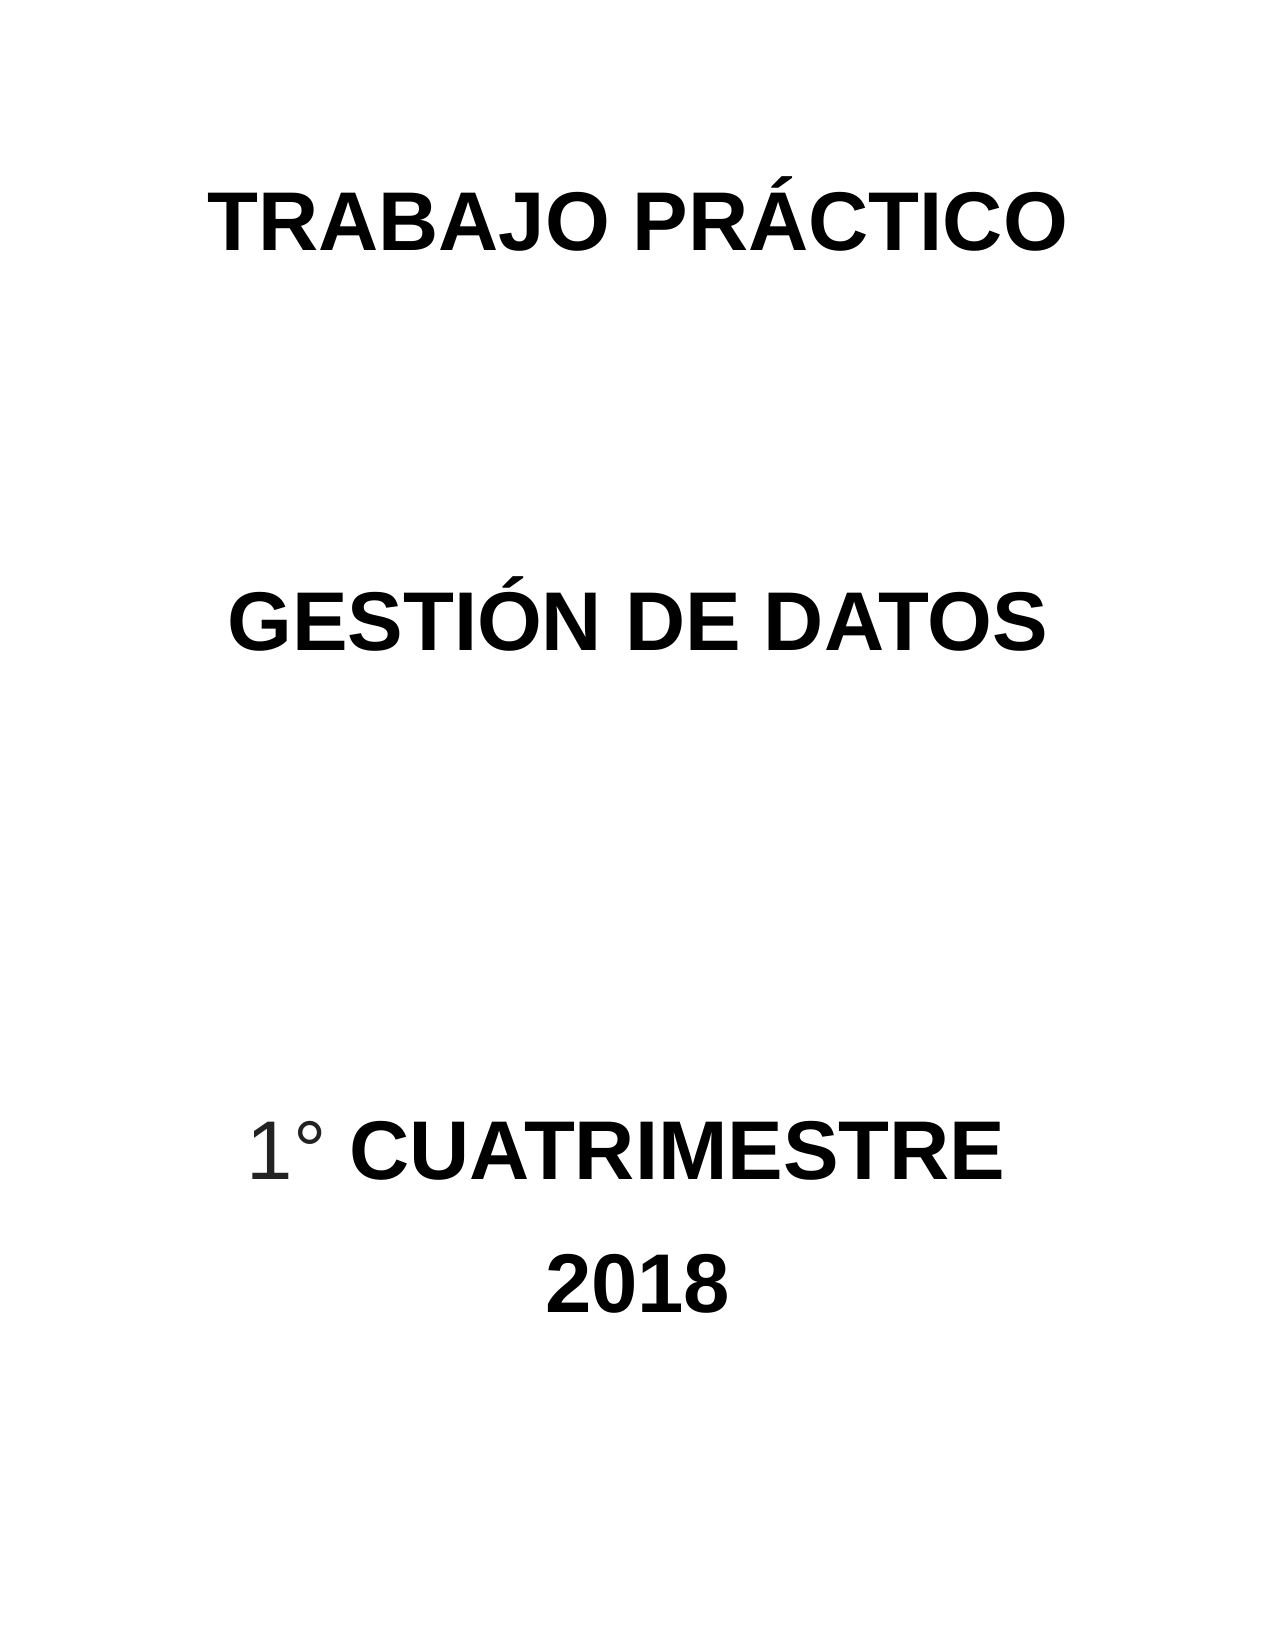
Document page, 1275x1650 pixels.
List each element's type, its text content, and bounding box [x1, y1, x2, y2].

title GESTIÓN DE DATOS [118, 572, 1157, 668]
title 1° CUATRIMESTRE [118, 1101, 1157, 1197]
title 2018 [118, 1235, 1157, 1331]
title TRABAJO PRÁCTICO [118, 172, 1157, 268]
